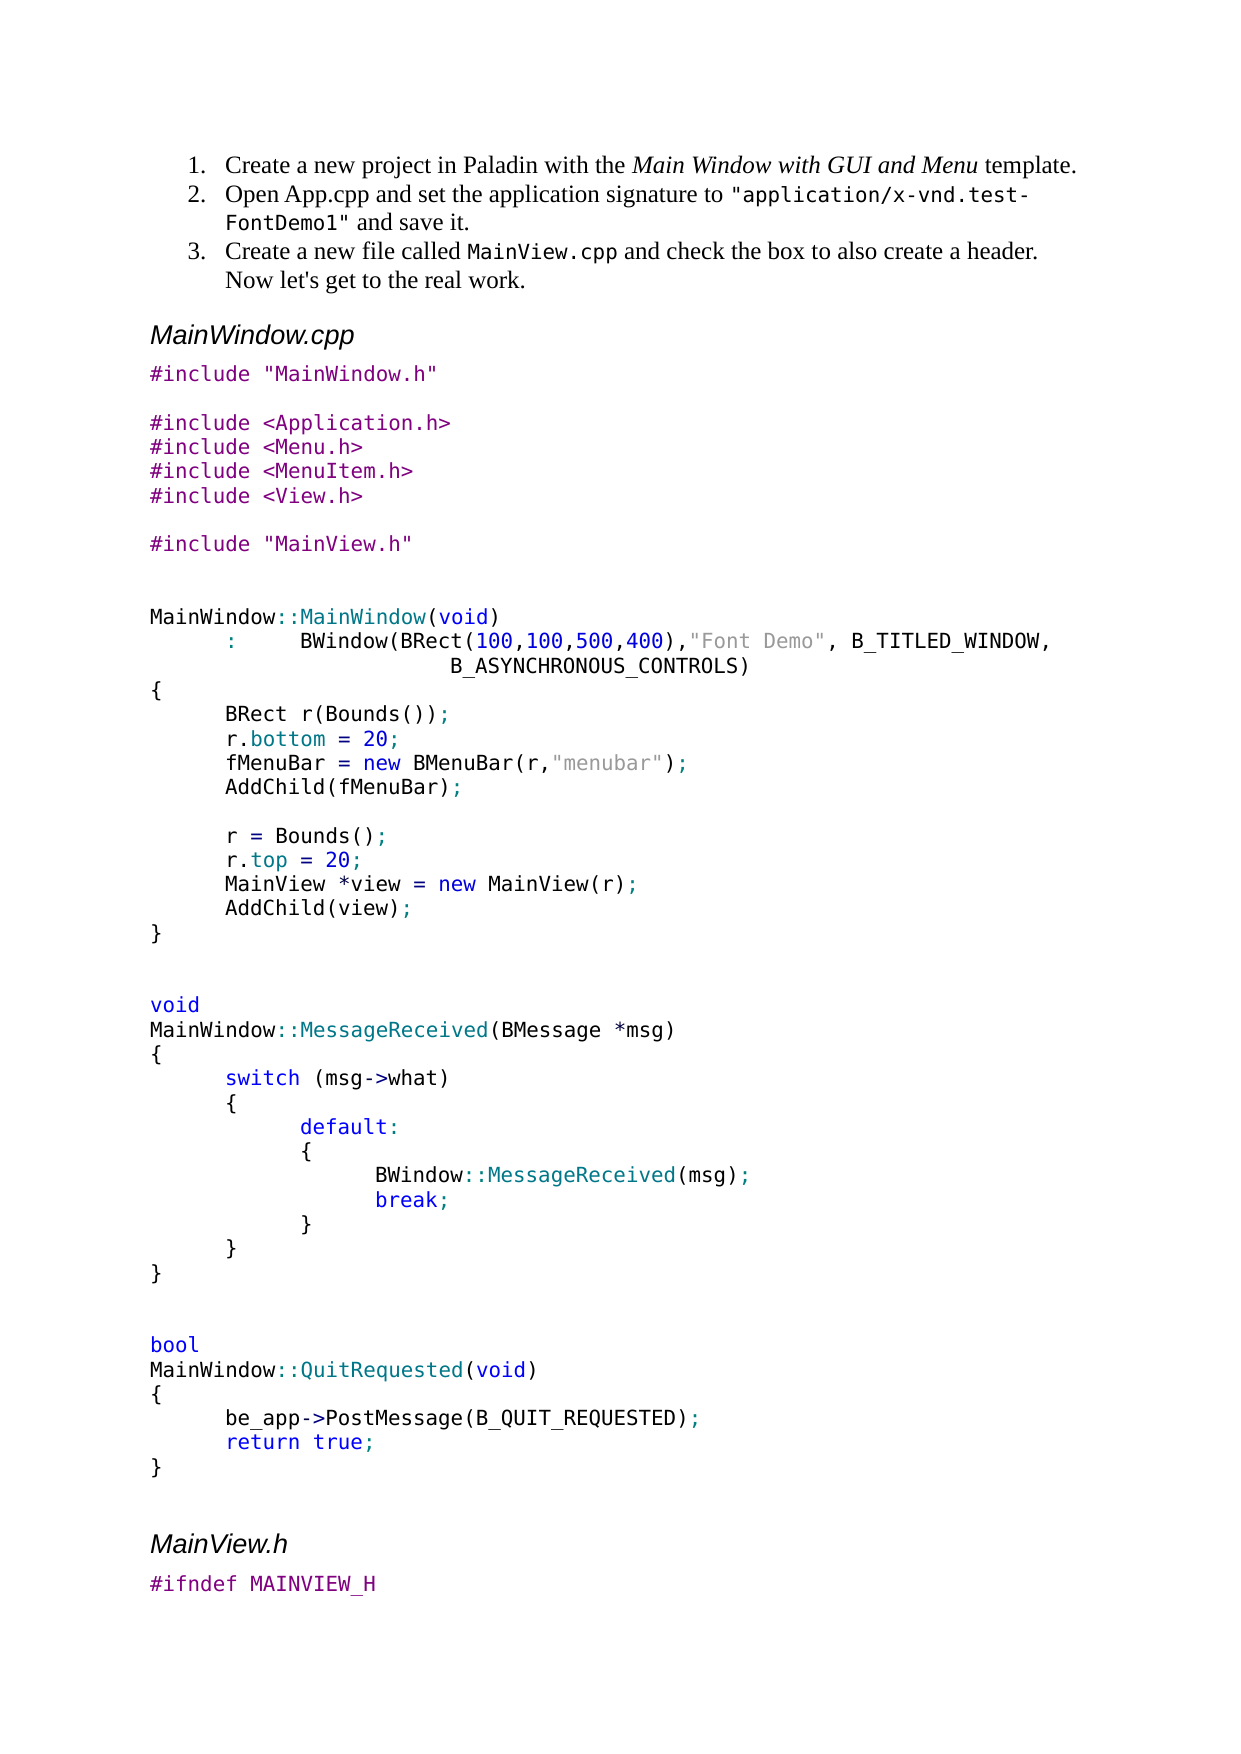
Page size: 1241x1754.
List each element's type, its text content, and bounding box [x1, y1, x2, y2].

text { [150, 1382, 1090, 1406]
text } [150, 1212, 1090, 1236]
text BWindow::MessageReceived(msg); [150, 1163, 1090, 1188]
text #include <Application.h> [150, 411, 1090, 435]
text BRect r(Bounds()); [150, 702, 1090, 727]
text MainView *view = new MainView(r); [150, 872, 1090, 896]
text } [150, 1455, 1090, 1479]
text } [150, 921, 1090, 945]
text #include <View.h> [150, 484, 1090, 508]
text { [150, 1091, 1090, 1115]
text : BWindow(BRect(100,100,500,400),"Font Demo", B_TITLED_WINDOW, [150, 629, 1090, 654]
text break; [150, 1188, 1090, 1212]
text } [150, 1261, 1090, 1285]
text #ifndef MAINVIEW_H [150, 1572, 1090, 1596]
text return true; [150, 1430, 1090, 1455]
text #include "MainWindow.h" [150, 362, 1090, 387]
text #include <Menu.h> [150, 435, 1090, 459]
list Open App.cpp and set the application signature to "application/x-vnd.test-FontDemo1" and save it. [187, 179, 1090, 236]
text MainWindow::QuitRequested(void) [150, 1358, 1090, 1382]
text B_ASYNCHRONOUS_CONTROLS) [150, 654, 1090, 678]
text } [150, 1236, 1090, 1261]
text MainWindow::MainWindow(void) [150, 605, 1090, 629]
text AddChild(view); [150, 896, 1090, 921]
text #include "MainView.h" [150, 532, 1090, 557]
text r = Bounds(); [150, 824, 1090, 848]
subtitle MainWindow.cpp [150, 319, 1090, 350]
text bool [150, 1333, 1090, 1358]
text void [150, 993, 1090, 1018]
text { [150, 1139, 1090, 1163]
text #include <MenuItem.h> [150, 459, 1090, 484]
text fMenuBar = new BMenuBar(r,"menubar"); [150, 751, 1090, 775]
subtitle MainView.h [150, 1528, 1090, 1559]
text be_app->PostMessage(B_QUIT_REQUESTED); [150, 1406, 1090, 1430]
text default: [150, 1115, 1090, 1139]
text { [150, 1042, 1090, 1066]
text { [150, 678, 1090, 702]
list Create a new file called MainView.cpp and check the box to also create a header. Now let's get to the real work. [187, 236, 1090, 294]
text MainWindow::MessageReceived(BMessage *msg) [150, 1018, 1090, 1042]
text AddChild(fMenuBar); [150, 775, 1090, 799]
text r.bottom = 20; [150, 727, 1090, 751]
list Create a new project in Paladin with the Main Window with GUI and Menu template. [187, 150, 1090, 179]
text r.top = 20; [150, 848, 1090, 872]
text switch (msg->what) [150, 1066, 1090, 1091]
